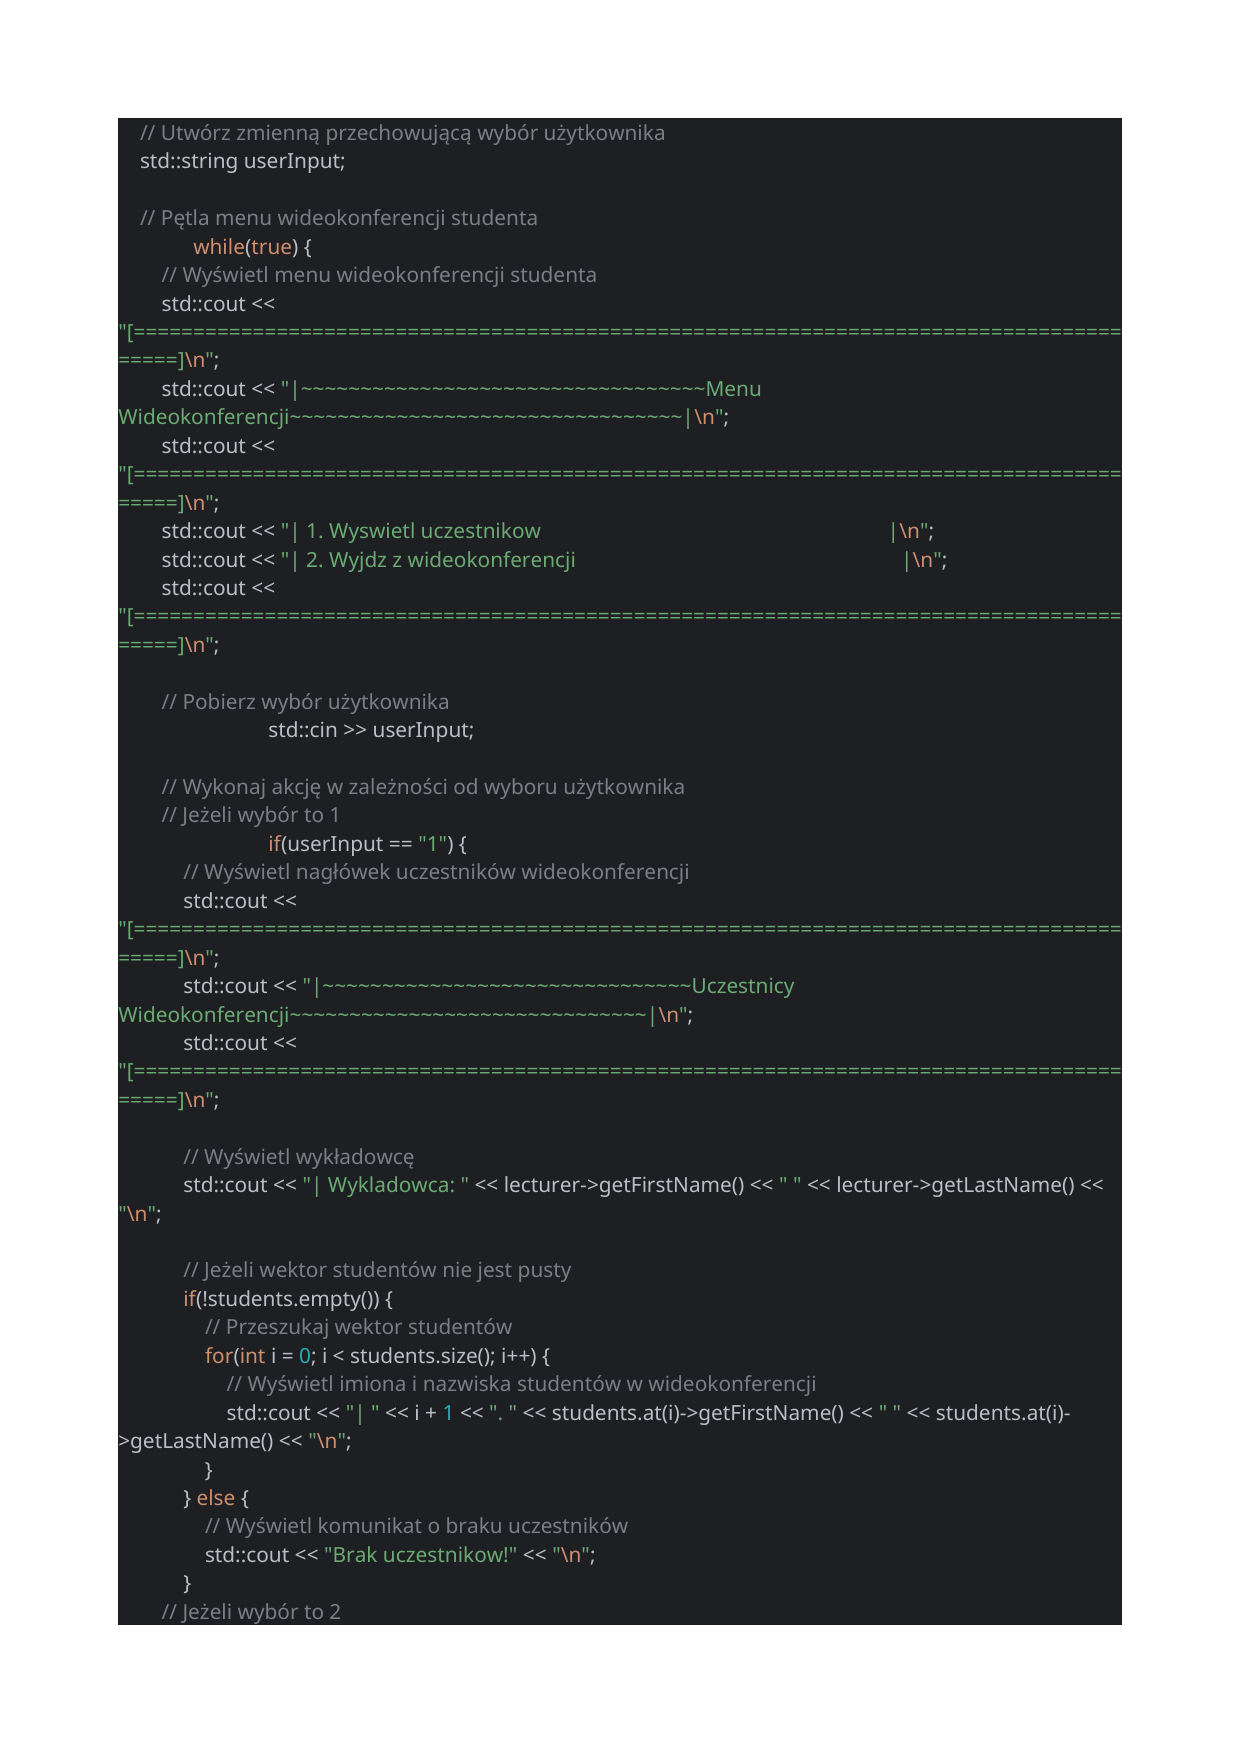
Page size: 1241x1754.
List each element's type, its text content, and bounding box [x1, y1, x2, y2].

text // Utwórz zmienną przechowującą wybór użytkownika std::string userInput; // Pętla menu wideokonferencji studenta while(true) { // Wyświetl menu wideokonferencji studenta std::cout << "[========================================================================================]\n"; std::cout << "|~~~~~~~~~~~~~~~~~~~~~~~~~~~~~~~~~~Menu Wideokonferencji~~~~~~~~~~~~~~~~~~~~~~~~~~~~~~~~~|\n"; std::cout << "[========================================================================================]\n"; std::cout << "| 1. Wyswietl uczestnikow |\n"; std::cout << "| 2. Wyjdz z wideokonferencji |\n"; std::cout << "[========================================================================================]\n"; // Pobierz wybór użytkownika std::cin >> userInput; // Wykonaj akcję w zależności od wyboru użytkownika // Jeżeli wybór to 1 if(userInput == "1") { // Wyświetl nagłówek uczestników wideokonferencji std::cout << "[========================================================================================]\n"; std::cout << "|~~~~~~~~~~~~~~~~~~~~~~~~~~~~~~~Uczestnicy Wideokonferencji~~~~~~~~~~~~~~~~~~~~~~~~~~~~~~|\n"; std::cout << "[========================================================================================]\n"; // Wyświetl wykładowcę std::cout << "| Wykladowca: " << lecturer->getFirstName() << " " << lecturer->getLastName() << "\n"; // Jeżeli wektor studentów nie jest pusty if(!students.empty()) { // Przeszukaj wektor studentów for(int i = 0; i < students.size(); i++) { // Wyświetl imiona i nazwiska studentów w wideokonferencji std::cout << "| " << i + 1 << ". " << students.at(i)->getFirstName() << " " << students.at(i)->getLastName() << "\n"; } } else { // Wyświetl komunikat o braku uczestników std::cout << "Brak uczestnikow!" << "\n"; } // Jeżeli wybór to 2 [118, 118, 1122, 1625]
